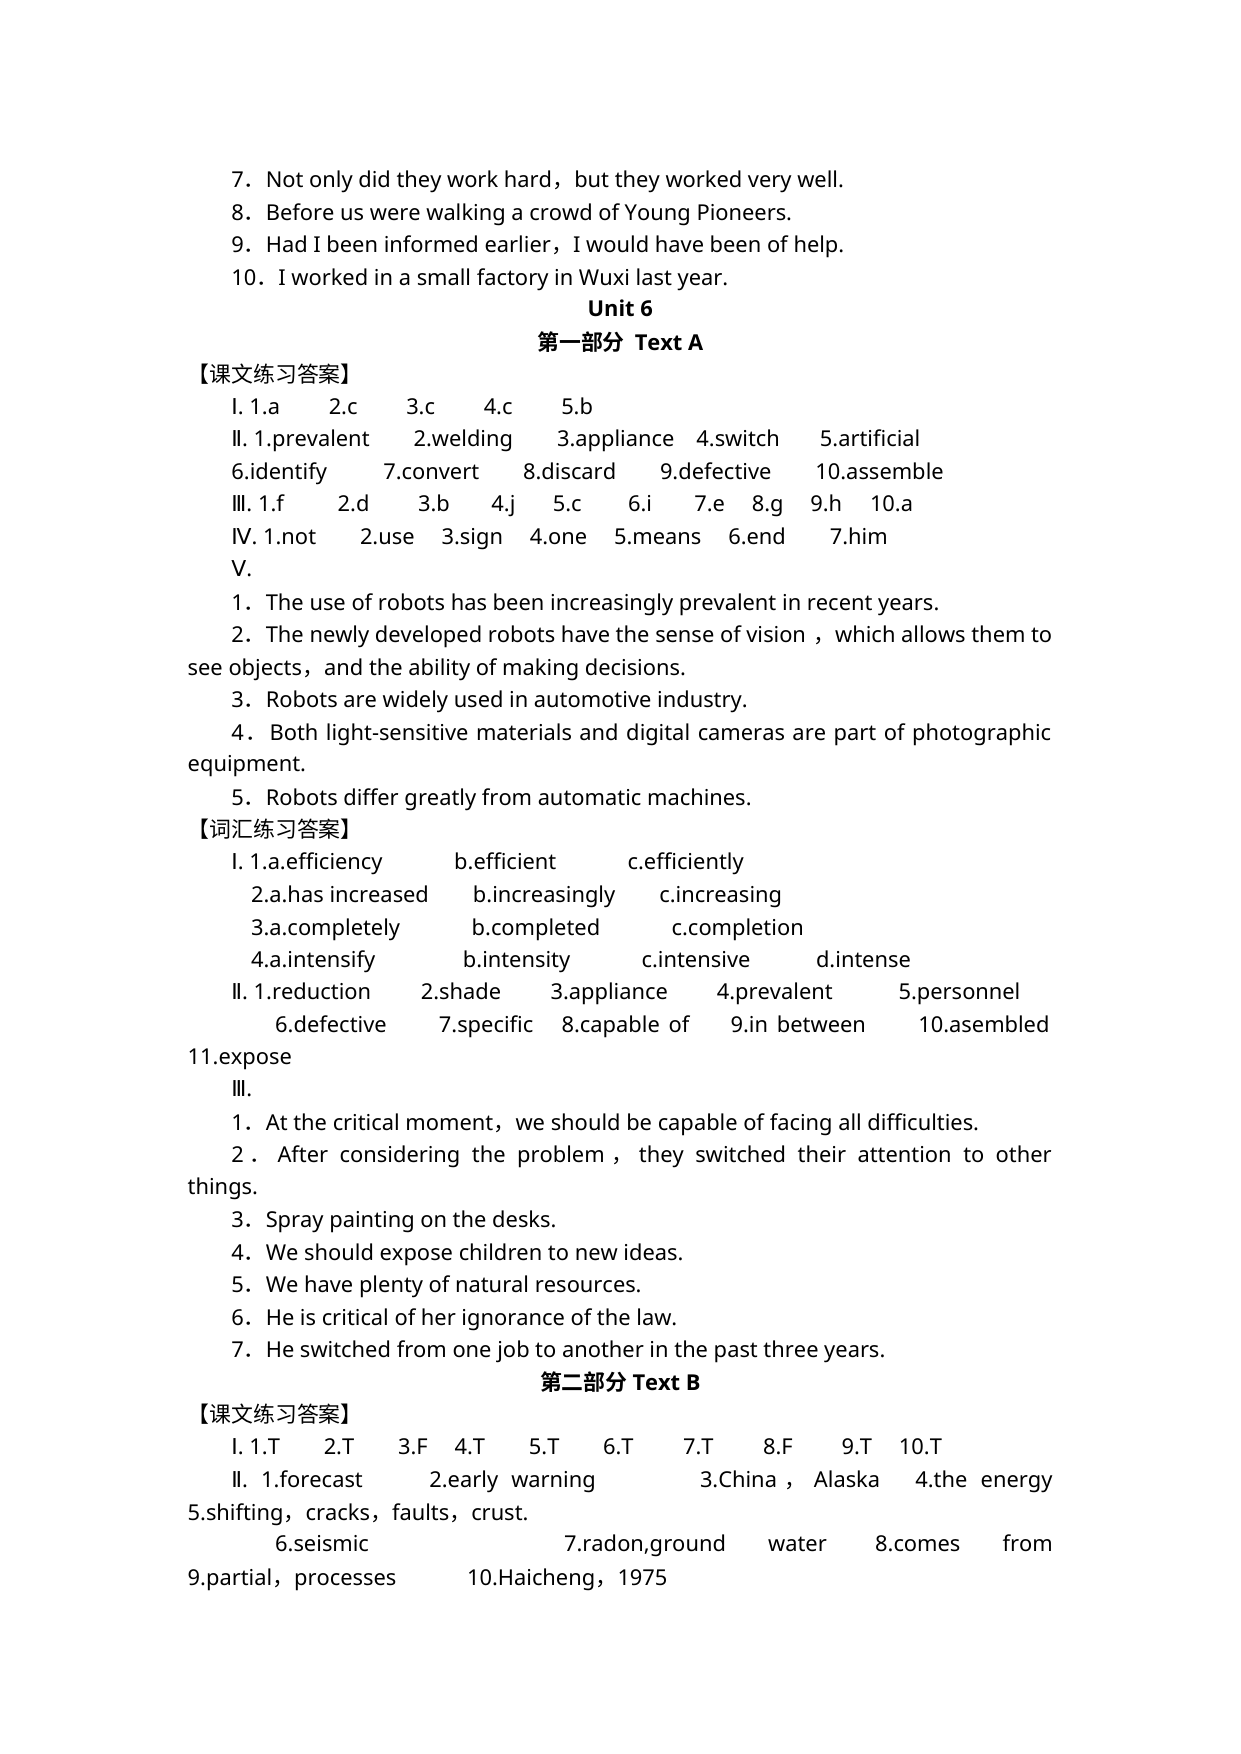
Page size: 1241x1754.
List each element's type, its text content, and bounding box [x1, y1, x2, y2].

text 5．We have plenty of natural resources. [187, 1267, 1053, 1299]
text 【课文练习答案】 [187, 1397, 1053, 1429]
text 4．We should expose children to new ideas. [187, 1234, 1053, 1267]
text Ⅴ. [187, 552, 1053, 584]
text 3．Spray painting on the desks. [187, 1202, 1053, 1234]
text 7．He switched from one job to another in the past three years. [187, 1332, 1053, 1364]
text 1．The use of robots has been increasingly prevalent in recent years. [187, 584, 1053, 617]
text Ⅰ. 1.T 2.T 3.F 4.T 5.T 6.T 7.T 8.F 9.T 10.T [187, 1429, 1053, 1462]
text 4．Both light-sensitive materials and digital cameras are part of photographic equipment. [187, 714, 1053, 779]
text Ⅰ. 1.a 2.c 3.c 4.c 5.b [187, 389, 1053, 422]
text Ⅰ. 1.a.efficiency b.efficient c.efficiently 2.a.has increased b.increasingly c.increasing 3.a.completely b.completed c.completion 4.a.intensify b.intensity c.intensive d.intense [187, 844, 1053, 974]
text Ⅱ. 1.prevalent 2.welding 3.appliance 4.switch 5.artificial [187, 422, 1053, 454]
text Unit 6 [187, 292, 1053, 324]
text 6.defective 7.specific 8.capable of 9.in between 10.asembled 11.expose [187, 1007, 1053, 1072]
text 6．He is critical of her ignorance of the law. [187, 1299, 1053, 1332]
text Ⅲ. [187, 1072, 1053, 1104]
text 第一部分 Text A [187, 324, 1053, 357]
text 6.identify 7.convert 8.discard 9.defective 10.assemble [187, 454, 1053, 487]
text Ⅳ. 1.not 2.use 3.sign 4.one 5.means 6.end 7.him [187, 519, 1053, 552]
text 9．Had I been informed earlier，I would have been of help. [187, 227, 1053, 259]
text 6.seismic 7.radon,ground water 8.comes from 9.partial，processes 10.Haicheng，1975 [187, 1527, 1053, 1592]
text 5．Robots differ greatly from automatic machines. [187, 779, 1053, 812]
text 10．I worked in a small factory in Wuxi last year. [187, 259, 1053, 292]
text 3．Robots are widely used in automotive industry. [187, 682, 1053, 714]
text Ⅲ. 1.f 2.d 3.b 4.j 5.c 6.i 7.e 8.g 9.h 10.a [187, 487, 1053, 519]
text 7．Not only did they work hard，but they worked very well. [187, 162, 1053, 194]
text 【词汇练习答案】 [187, 812, 1053, 844]
text 第二部分 Text B [187, 1364, 1053, 1397]
text Ⅱ. 1.forecast 2.early warning 3.China，Alaska 4.the energy 5.shifting，cracks，faults，crust. [187, 1462, 1053, 1527]
text 2．The newly developed robots have the sense of vision ，which allows them to see objects，and the ability of making decisions. [187, 617, 1053, 682]
text 8．Before us were walking a crowd of Young Pioneers. [187, 194, 1053, 227]
text Ⅱ. 1.reduction 2.shade 3.appliance 4.prevalent 5.personnel [187, 974, 1053, 1007]
text 2．After considering the problem，they switched their attention to other things. [187, 1137, 1053, 1202]
text 1．At the critical moment，we should be capable of facing all difficulties. [187, 1104, 1053, 1137]
text 【课文练习答案】 [187, 357, 1053, 389]
